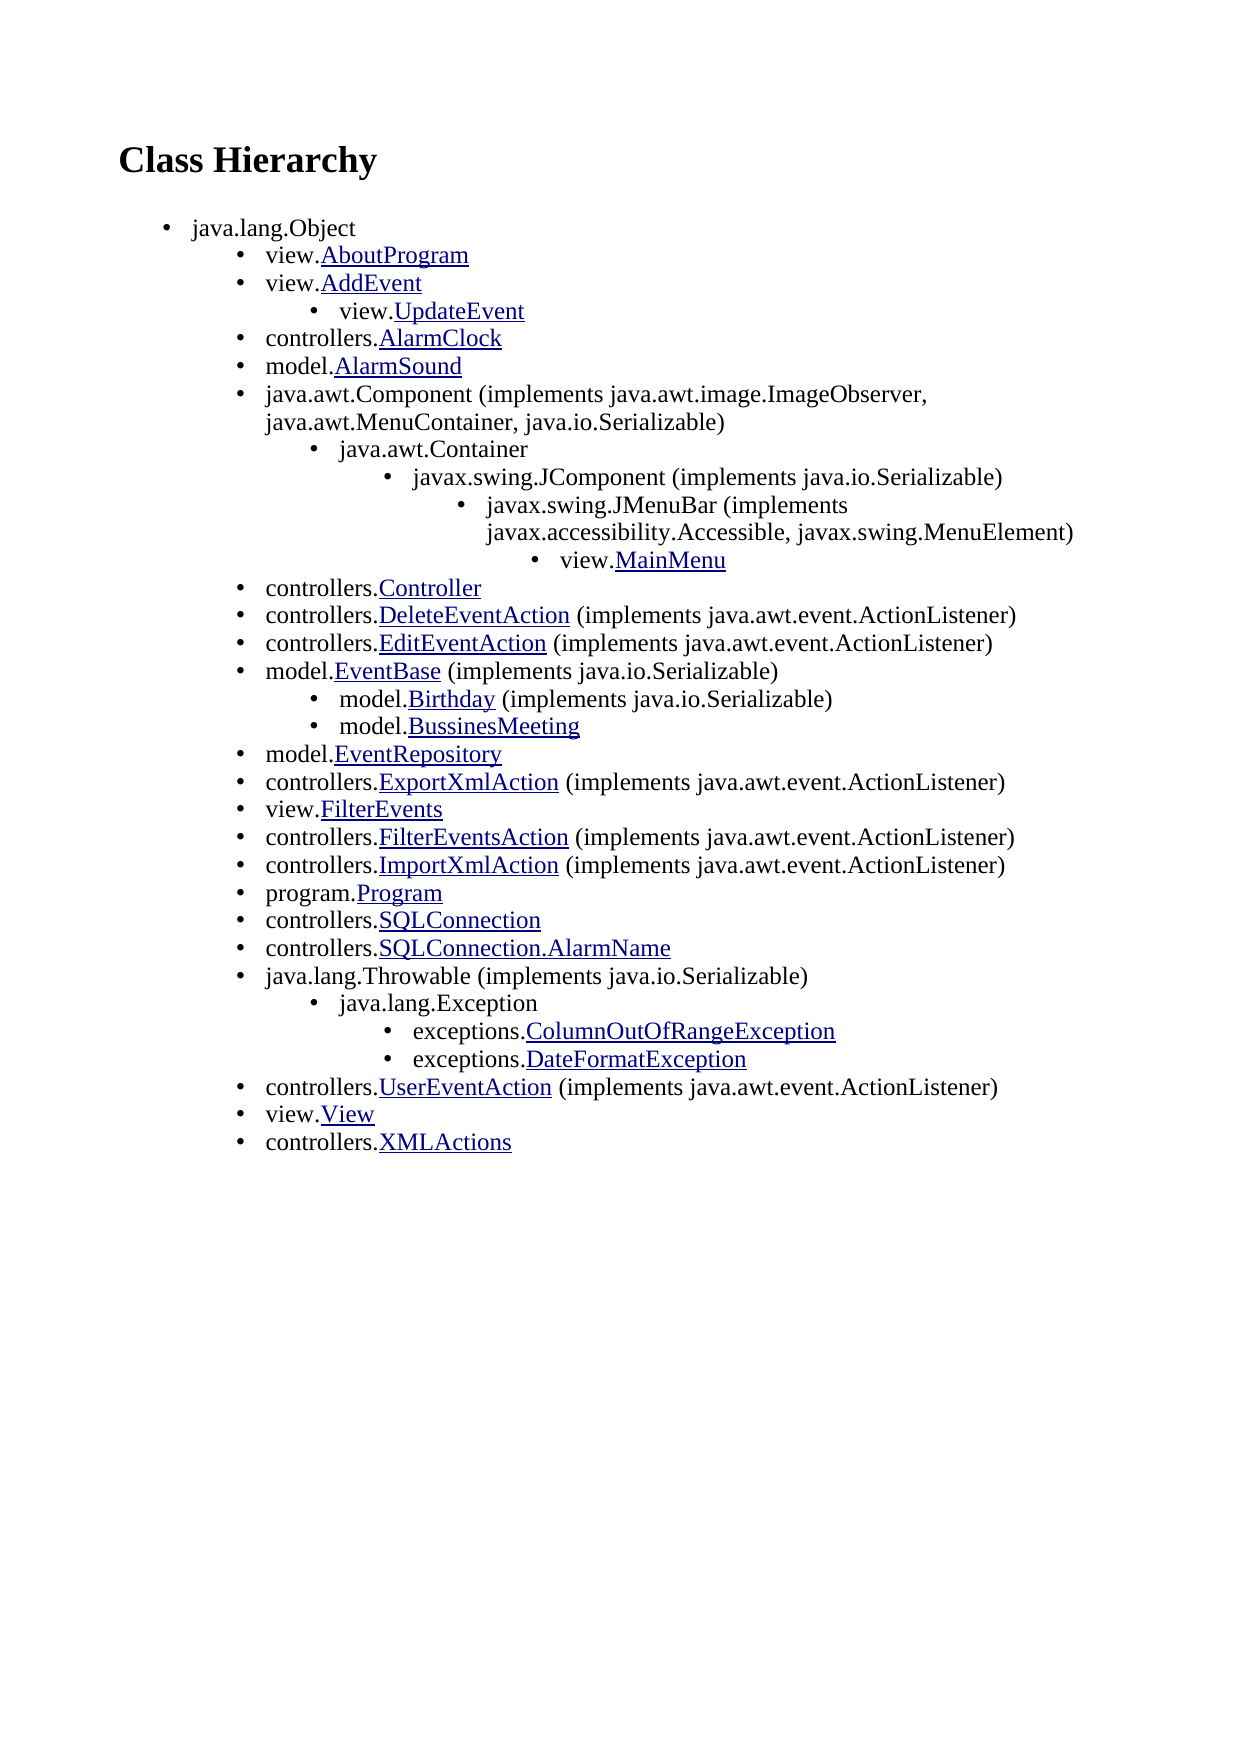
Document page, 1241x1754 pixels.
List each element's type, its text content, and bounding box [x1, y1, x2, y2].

list view.MainMenu [531, 546, 1122, 574]
list view.View [236, 1100, 1122, 1128]
list javax.swing.JComponent (implements java.io.Serializable) [383, 463, 1122, 491]
list controllers.FilterEventsAction (implements java.awt.event.ActionListener) [236, 823, 1122, 851]
list program.Program [236, 879, 1122, 906]
list controllers.UserEventAction (implements java.awt.event.ActionListener) [236, 1073, 1122, 1100]
list model.EventRepository [236, 740, 1122, 768]
list java.lang.Throwable (implements java.io.Serializable) [236, 962, 1122, 989]
list view.FilterEvents [236, 796, 1122, 823]
list model.BussinesMeeting [309, 712, 1122, 740]
list controllers.ExportXmlAction (implements java.awt.event.ActionListener) [236, 768, 1122, 796]
list controllers.SQLConnection.AlarmName [236, 934, 1122, 962]
list controllers.SQLConnection [236, 906, 1122, 934]
list java.awt.Container [309, 435, 1122, 463]
list controllers.DeleteEventAction (implements java.awt.event.ActionListener) [236, 602, 1122, 629]
list exceptions.DateFormatException [383, 1045, 1122, 1073]
list exceptions.ColumnOutOfRangeException [383, 1017, 1122, 1045]
list model.Birthday (implements java.io.Serializable) [309, 685, 1122, 712]
subtitle Class Hierarchy [118, 139, 1122, 181]
list controllers.AlarmClock [236, 324, 1122, 352]
list controllers.EditEventAction (implements java.awt.event.ActionListener) [236, 629, 1122, 657]
list model.EventBase (implements java.io.Serializable) [236, 657, 1122, 685]
list javax.swing.JMenuBar (implements javax.accessibility.Accessible, javax.swing.MenuElement) [457, 491, 1122, 546]
list view.AboutProgram [236, 241, 1122, 269]
list controllers.ImportXmlAction (implements java.awt.event.ActionListener) [236, 851, 1122, 879]
list model.AlarmSound [236, 352, 1122, 380]
list java.awt.Component (implements java.awt.image.ImageObserver, java.awt.MenuContainer, java.io.Serializable) [236, 380, 1122, 435]
list view.AddEvent [236, 269, 1122, 297]
list controllers.Controller [236, 574, 1122, 602]
list java.lang.Exception [309, 989, 1122, 1017]
list java.lang.Object [162, 214, 1122, 241]
list controllers.XMLActions [236, 1128, 1122, 1156]
list view.UpdateEvent [309, 297, 1122, 324]
